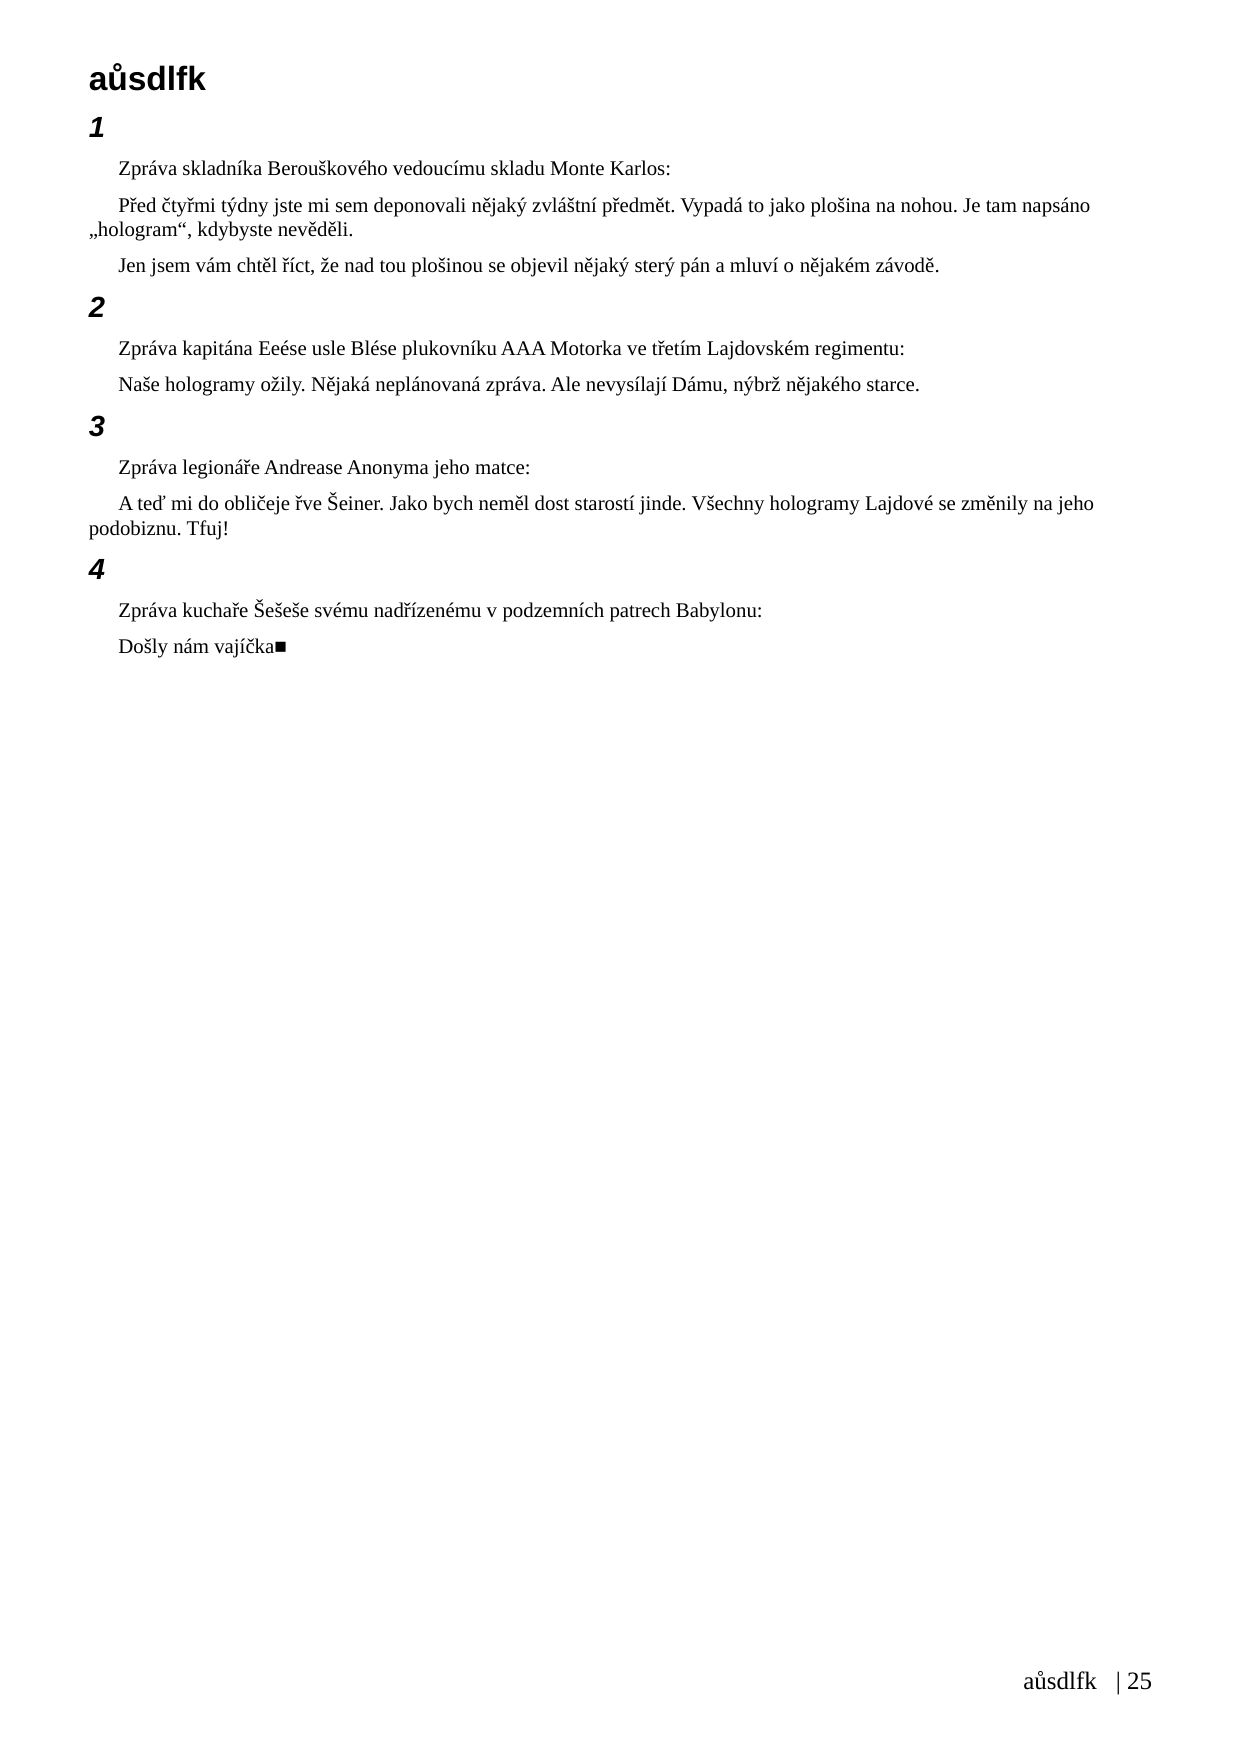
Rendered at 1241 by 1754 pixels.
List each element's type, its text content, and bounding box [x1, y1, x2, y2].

text Zpráva kuchaře Šešeše svému nadřízenému v podzemních patrech Babylonu: [88, 598, 1152, 622]
text Naše hologramy ožily. Nějaká neplánovaná zpráva. Ale nevysílají Dámu, nýbrž nějakého starce. [88, 372, 1152, 396]
text Došly nám vajíčka■ [88, 634, 1152, 658]
text Zpráva skladníka Berouškového vedoucímu skladu Monte Karlos: [88, 156, 1152, 180]
text Před čtyřmi týdny jste mi sem deponovali nějaký zvláštní předmět. Vypadá to jako plošina na nohou. Je tam napsáno „hologram“, kdybyste nevěděli. [88, 193, 1152, 241]
subtitle 4 [88, 552, 1152, 586]
text Jen jsem vám chtěl říct, že nad tou plošinou se objevil nějaký sterý pán a mluví o nějakém závodě. [88, 253, 1152, 277]
subtitle 2 [88, 290, 1152, 323]
subtitle aůsdlfk [88, 59, 1152, 98]
subtitle 3 [88, 409, 1152, 442]
subtitle 1 [88, 110, 1152, 144]
text A teď mi do obličeje řve Šeiner. Jako bych neměl dost starostí jinde. Všechny hologramy Lajdové se změnily na jeho podobiznu. Tfuj! [88, 491, 1152, 539]
text Zpráva kapitána Eeése usle Blése plukovníku AAA Motorka ve třetím Lajdovském regimentu: [88, 336, 1152, 360]
text Zpráva legionáře Andrease Anonyma jeho matce: [88, 455, 1152, 479]
